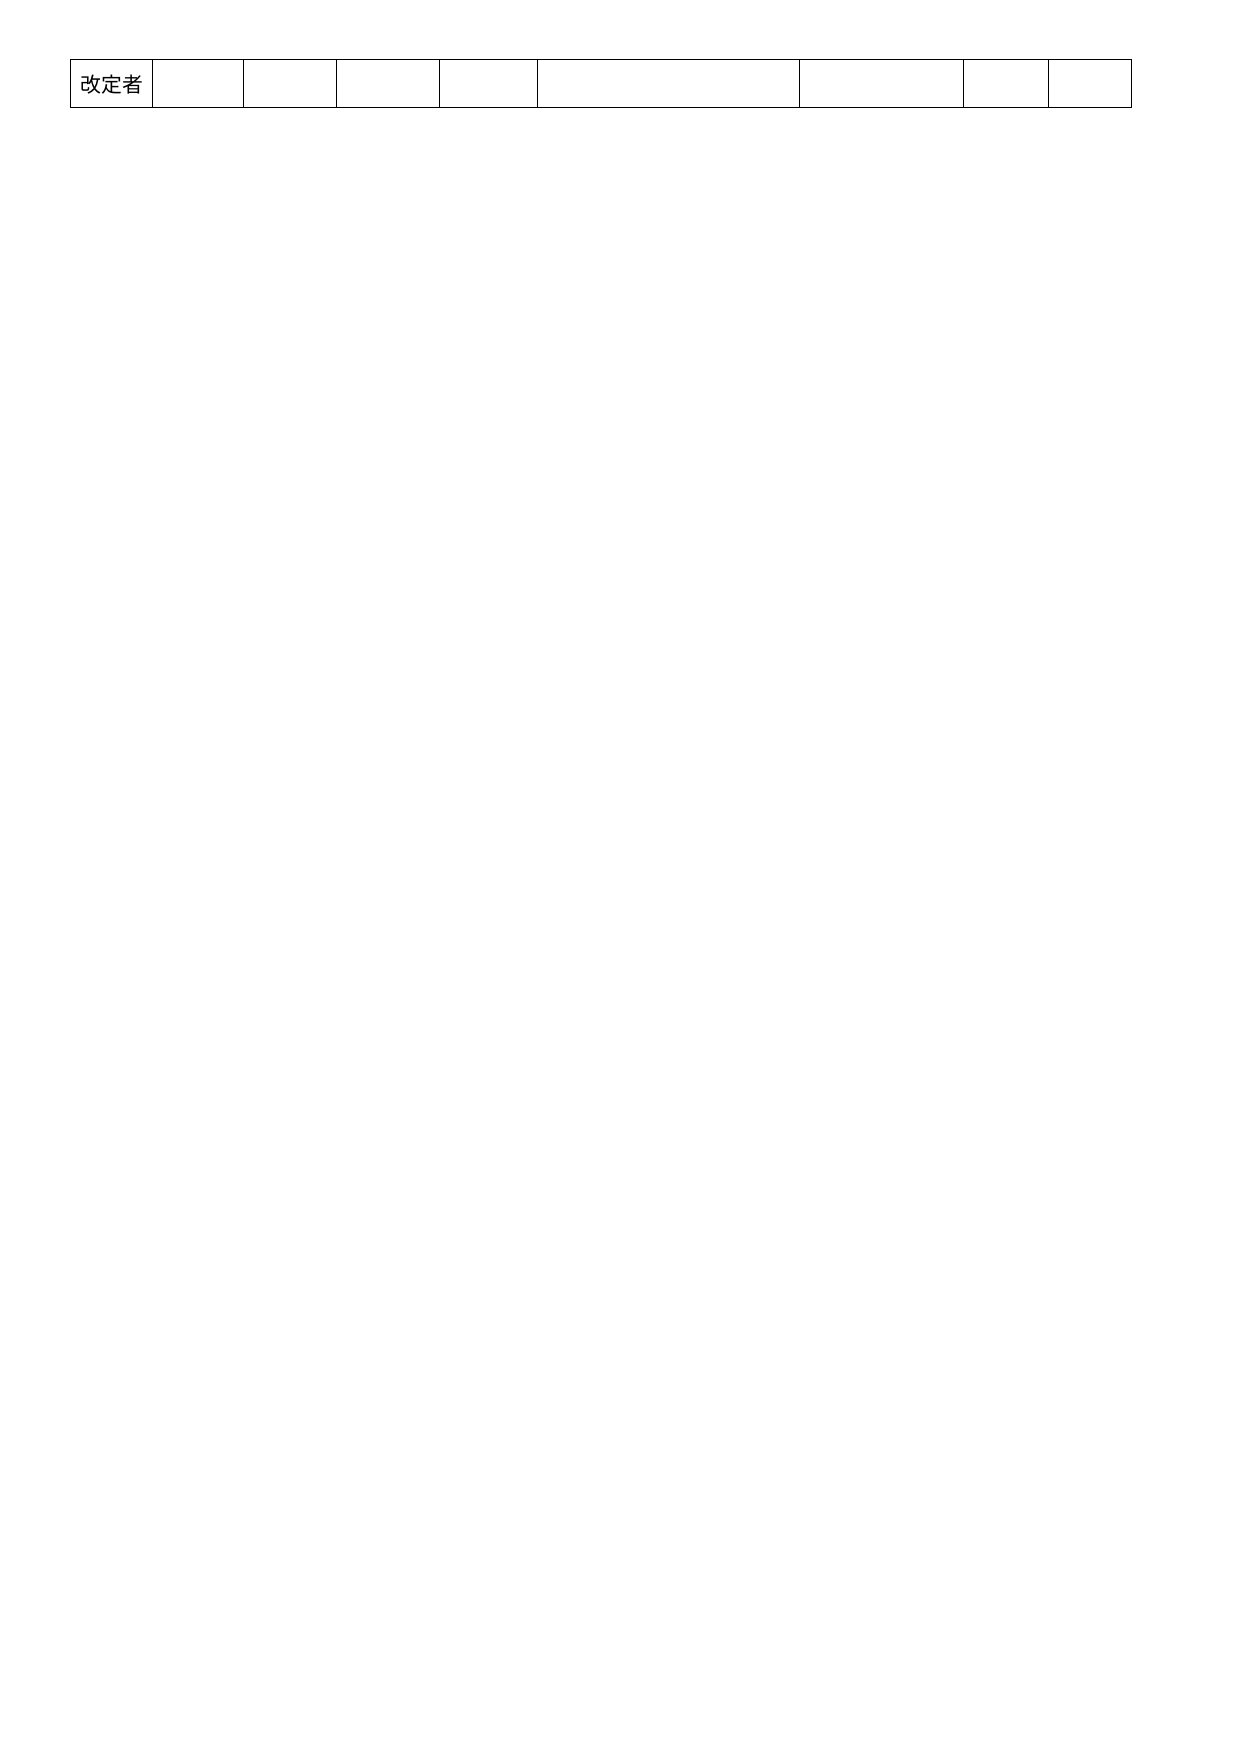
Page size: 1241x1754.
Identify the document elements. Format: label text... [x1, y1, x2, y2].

table_cell [538, 60, 799, 107]
table_cell [440, 60, 537, 107]
table_cell [153, 60, 243, 107]
table_cell [964, 60, 1048, 107]
table_cell [244, 60, 336, 107]
table_cell [800, 60, 963, 107]
table_cell [1049, 60, 1131, 107]
table_cell [337, 60, 439, 107]
table_cell 改定者 [71, 60, 152, 107]
